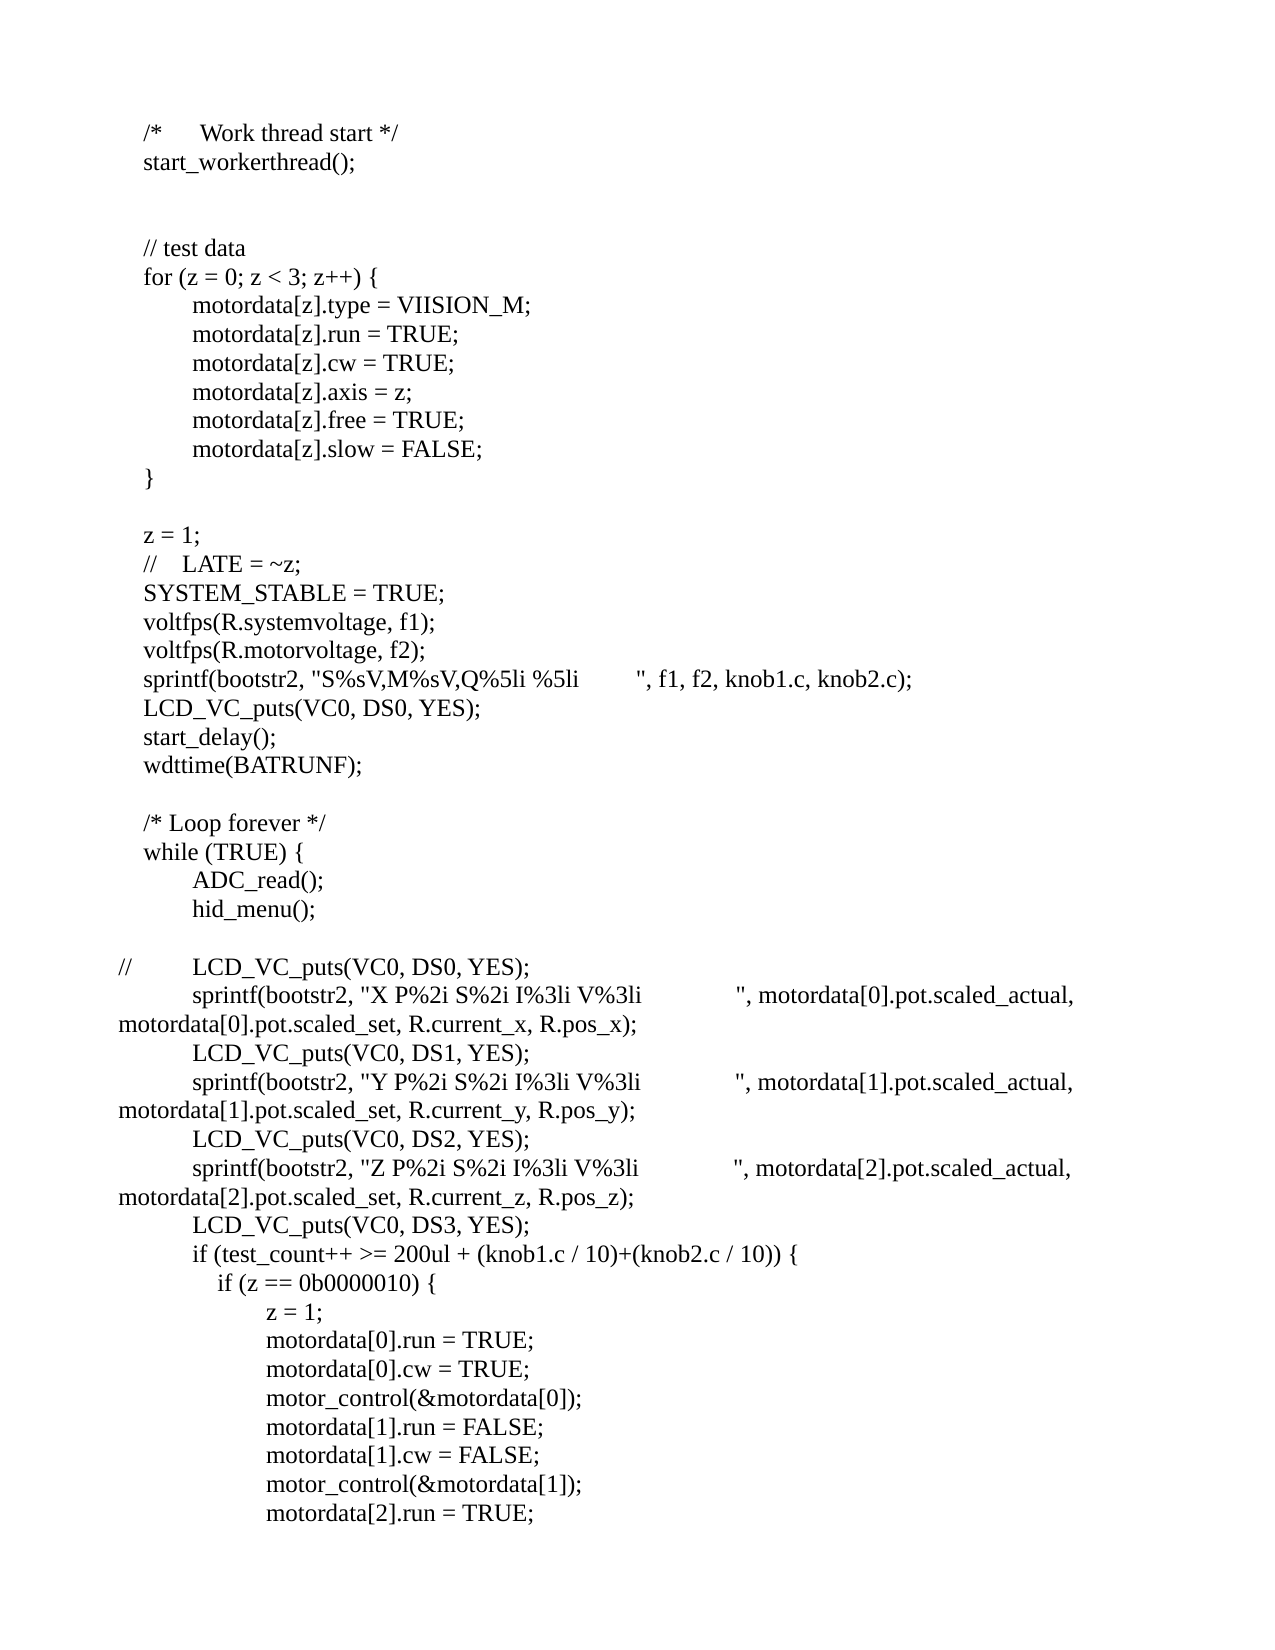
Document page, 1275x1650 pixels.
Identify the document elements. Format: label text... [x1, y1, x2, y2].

text ADC_read(); [118, 866, 1157, 894]
text motor_control(&motordata[1]); [118, 1469, 1157, 1498]
text start_delay(); [118, 722, 1157, 751]
text LCD_VC_puts(VC0, DS0, YES); [118, 693, 1157, 722]
text motor_control(&motordata[0]); [118, 1383, 1157, 1412]
text SYSTEM_STABLE = TRUE; [118, 578, 1157, 607]
text LCD_VC_puts(VC0, DS3, YES); [118, 1211, 1157, 1239]
text start_workerthread(); [118, 147, 1157, 176]
text voltfps(R.motorvoltage, f2); [118, 636, 1157, 664]
text motordata[z].cw = TRUE; [118, 348, 1157, 377]
text motordata[z].slow = FALSE; [118, 434, 1157, 463]
text motordata[0].run = TRUE; [118, 1326, 1157, 1354]
text voltfps(R.systemvoltage, f1); [118, 607, 1157, 636]
text // LCD_VC_puts(VC0, DS0, YES); [118, 952, 1157, 981]
text motordata[1].cw = FALSE; [118, 1441, 1157, 1469]
text /* Work thread start */ [118, 118, 1157, 147]
text if (z == 0b0000010) { [118, 1268, 1157, 1297]
text sprintf(bootstr2, "X P%2i S%2i I%3li V%3li ", motordata[0].pot.scaled_actual, motordata[0].pot.scaled_set, R.current_x, R.pos_x); [118, 981, 1157, 1038]
text z = 1; [118, 521, 1157, 549]
text motordata[0].cw = TRUE; [118, 1354, 1157, 1383]
text wdttime(BATRUNF); [118, 751, 1157, 779]
text motordata[1].run = FALSE; [118, 1412, 1157, 1441]
text motordata[2].run = TRUE; [118, 1498, 1157, 1527]
text motordata[z].axis = z; [118, 377, 1157, 406]
text z = 1; [118, 1297, 1157, 1326]
text sprintf(bootstr2, "S%sV,M%sV,Q%5li %5li ", f1, f2, knob1.c, knob2.c); [118, 664, 1157, 693]
text motordata[z].run = TRUE; [118, 319, 1157, 348]
text motordata[z].free = TRUE; [118, 406, 1157, 434]
text } [118, 463, 1157, 492]
text sprintf(bootstr2, "Z P%2i S%2i I%3li V%3li ", motordata[2].pot.scaled_actual, motordata[2].pot.scaled_set, R.current_z, R.pos_z); [118, 1153, 1157, 1211]
text if (test_count++ >= 200ul + (knob1.c / 10)+(knob2.c / 10)) { [118, 1239, 1157, 1268]
text hid_menu(); [118, 894, 1157, 923]
text LCD_VC_puts(VC0, DS2, YES); [118, 1124, 1157, 1153]
text while (TRUE) { [118, 837, 1157, 866]
text for (z = 0; z < 3; z++) { [118, 262, 1157, 291]
text // test data [118, 233, 1157, 262]
text sprintf(bootstr2, "Y P%2i S%2i I%3li V%3li ", motordata[1].pot.scaled_actual, motordata[1].pot.scaled_set, R.current_y, R.pos_y); [118, 1067, 1157, 1124]
text /* Loop forever */ [118, 808, 1157, 837]
text LCD_VC_puts(VC0, DS1, YES); [118, 1038, 1157, 1067]
text // LATE = ~z; [118, 549, 1157, 578]
text motordata[z].type = VIISION_M; [118, 291, 1157, 319]
